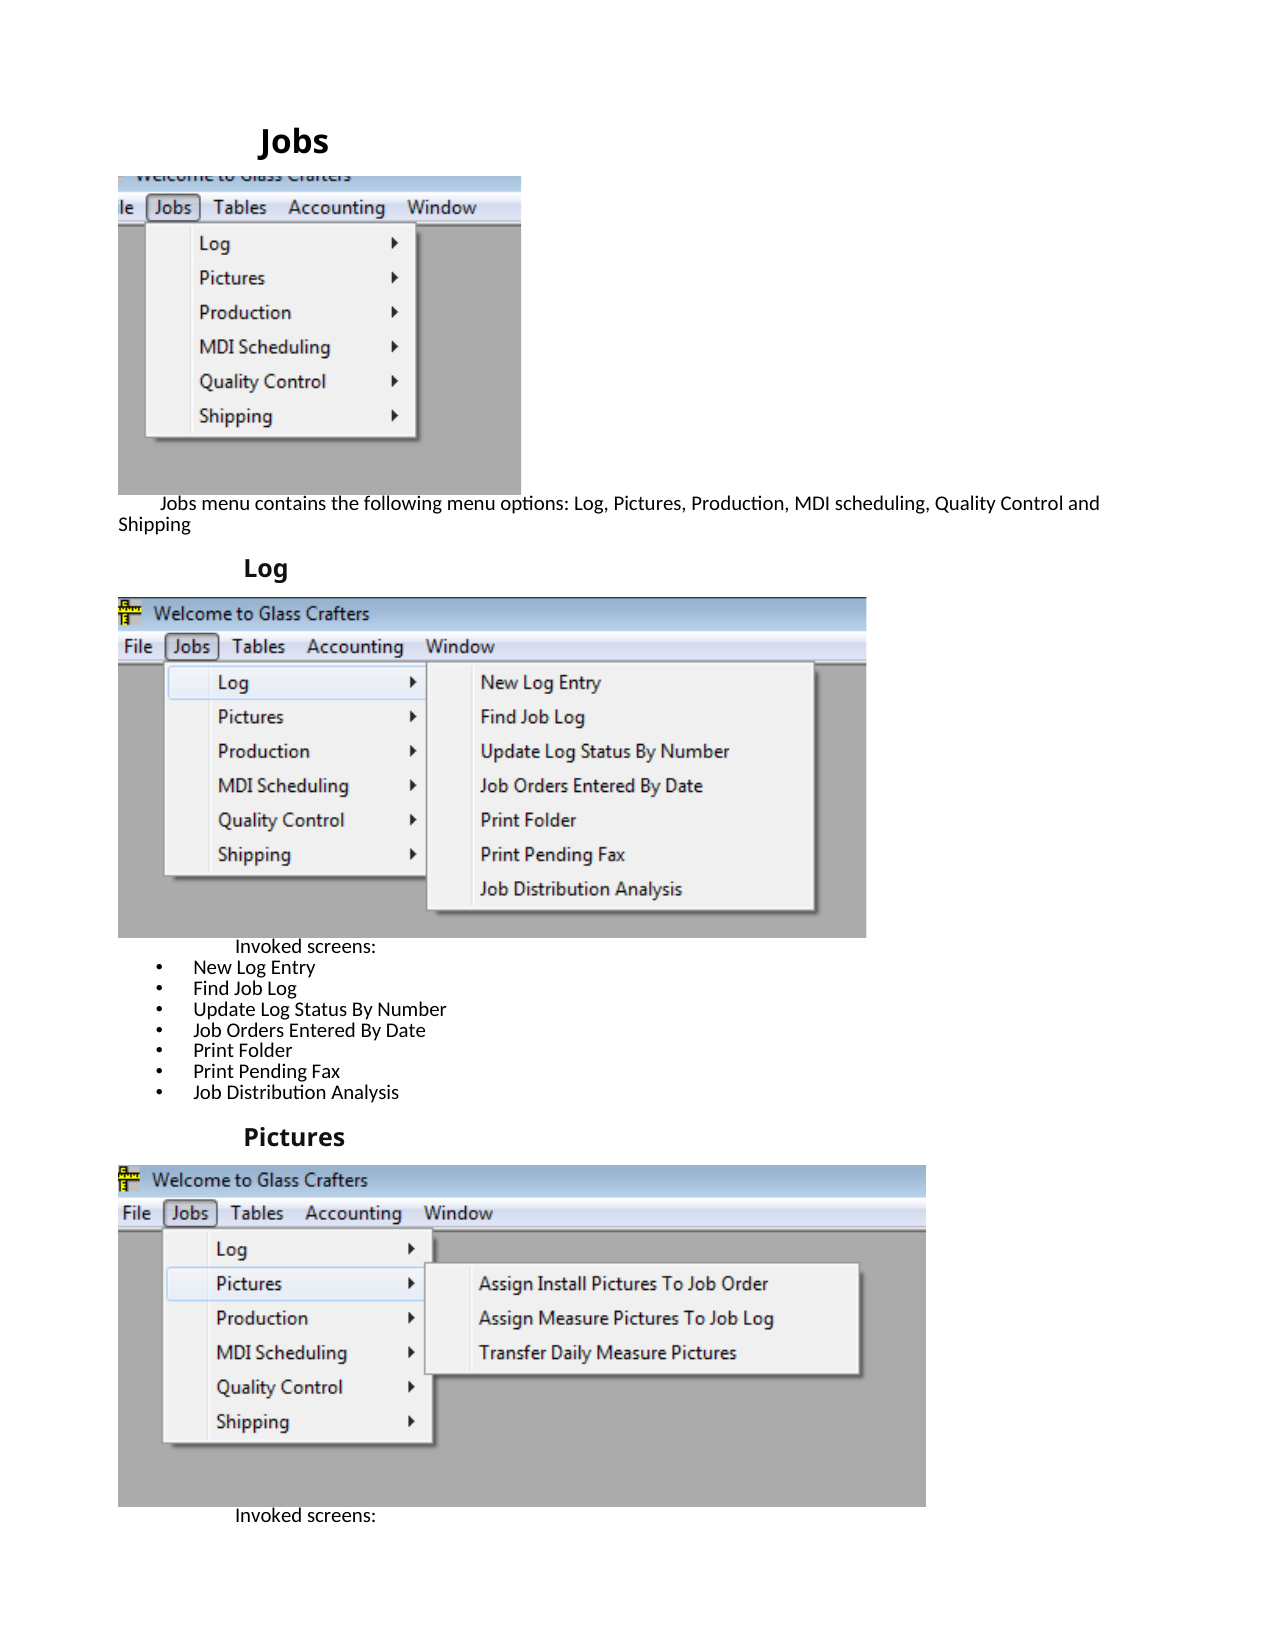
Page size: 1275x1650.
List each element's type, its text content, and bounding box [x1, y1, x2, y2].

picture [118, 597, 867, 938]
list Print Pending Fax [156, 1063, 1157, 1084]
list Job Orders Entered By Date [156, 1021, 1157, 1042]
text Jobs menu contains the following menu options: Log, Pictures, Production, MDI scheduling, Quality Control and Shipping [118, 176, 1157, 536]
text Invoked screens: [193, 1166, 1157, 1527]
list Find Job Log [156, 980, 1157, 1001]
subtitle Log [193, 551, 1157, 585]
list Print Folder [156, 1042, 1157, 1063]
picture [118, 1165, 926, 1507]
list Job Distribution Analysis [156, 1084, 1157, 1105]
list Update Log Status By Number [156, 1001, 1157, 1021]
picture [118, 176, 522, 495]
text Invoked screens: [193, 597, 1157, 959]
subtitle Pictures [193, 1119, 1157, 1153]
subtitle Jobs [193, 118, 1157, 163]
list New Log Entry [156, 959, 1157, 980]
